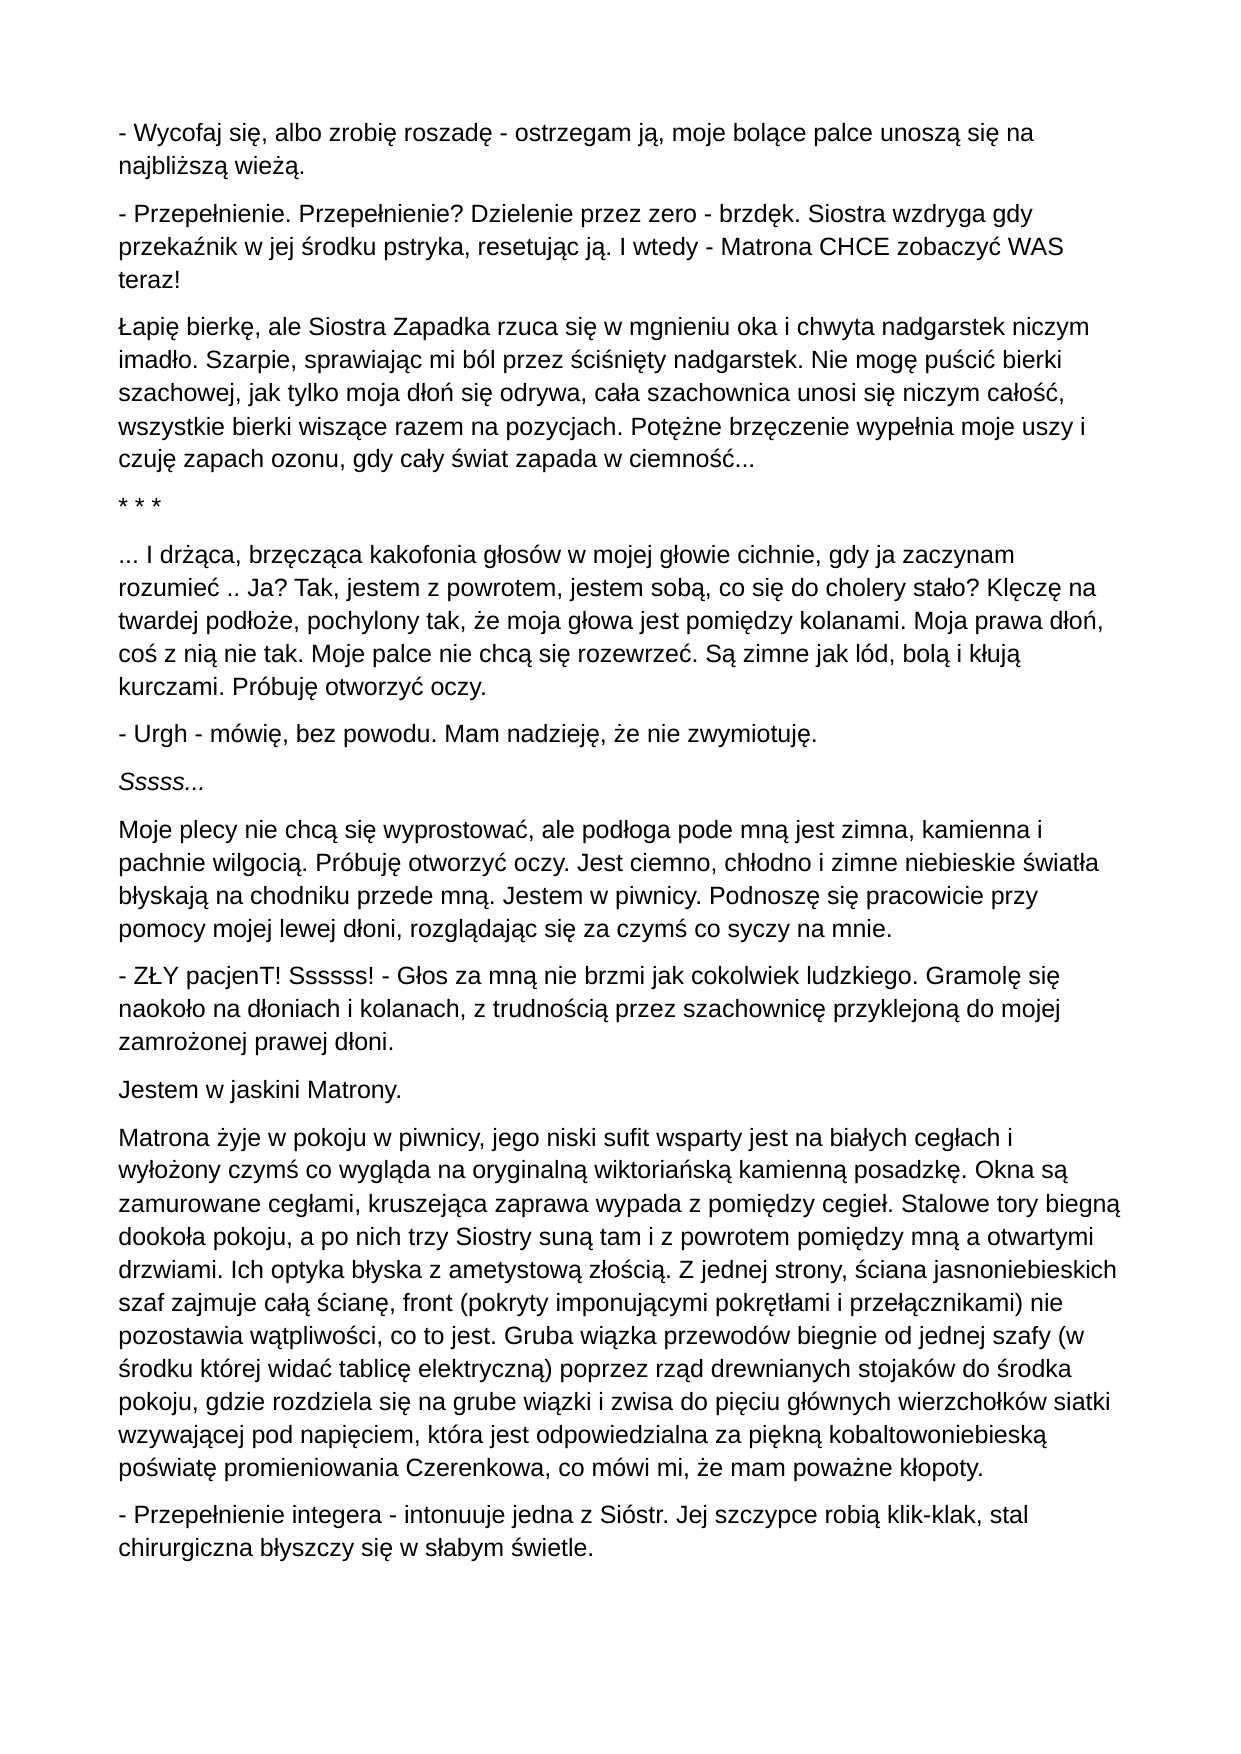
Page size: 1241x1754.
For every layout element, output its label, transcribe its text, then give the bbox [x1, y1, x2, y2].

text * * * [118, 492, 1122, 521]
text Moje plecy nie chcą się wyprostować, ale podłoga pode mną jest zimna, kamienna i pachnie wilgocią. Próbuję otworzyć oczy. Jest ciemno, chłodno i zimne niebieskie światła błyskają na chodniku przede mną. Jestem w piwnicy. Podnoszę się pracowicie przy pomocy mojej lewej dłoni, rozglądając się za czymś co syczy na mnie. [118, 814, 1122, 942]
text Sssss... [118, 767, 1122, 796]
text - Wycofaj się, albo zrobię roszadę - ostrzegam ją, moje bolące palce unoszą się na najbliższą wieżą. [118, 118, 1122, 180]
text - Urgh - mówię, bez powodu. Mam nadzieję, że nie zwymiotuję. [118, 719, 1122, 748]
text - ZŁY pacjenT! Ssssss! - Głos za mną nie brzmi jak cokolwiek ludzkiego. Gramolę się naokoło na dłoniach i kolanach, z trudnością przez szachownicę przyklejoną do mojej zamrożonej prawej dłoni. [118, 961, 1122, 1056]
text ... I drżąca, brzęcząca kakofonia głosów w mojej głowie cichnie, gdy ja zaczynam rozumieć .. Ja? Tak, jestem z powrotem, jestem sobą, co się do cholery stało? Klęczę na twardej podłoże, pochylony tak, że moja głowa jest pomiędzy kolanami. Moja prawa dłoń, coś z nią nie tak. Moje palce nie chcą się rozewrzeć. Są zimne jak lód, bolą i kłują kurczami. Próbuję otworzyć oczy. [118, 540, 1122, 701]
text - Przepełnienie. Przepełnienie? Dzielenie przez zero - brzdęk. Siostra wzdryga gdy przekaźnik w jej środku pstryka, resetując ją. I wtedy - Matrona CHCE zobaczyć WAS teraz! [118, 199, 1122, 293]
text Jestem w jaskini Matrony. [118, 1075, 1122, 1104]
text Łapię bierkę, ale Siostra Zapadka rzuca się w mgnieniu oka i chwyta nadgarstek niczym imadło. Szarpie, sprawiając mi ból przez ściśnięty nadgarstek. Nie mogę puścić bierki szachowej, jak tylko moja dłoń się odrywa, cała szachownica unosi się niczym całość, wszystkie bierki wiszące razem na pozycjach. Potężne brzęczenie wypełnia moje uszy i czuję zapach ozonu, gdy cały świat zapada w ciemność... [118, 312, 1122, 473]
text - Przepełnienie integera - intonuuje jedna z Sióstr. Jej szczypce robią klik-klak, stal chirurgiczna błyszczy się w słabym świetle. [118, 1500, 1122, 1562]
text Matrona żyje w pokoju w piwnicy, jego niski sufit wsparty jest na białych cegłach i wyłożony czymś co wygląda na oryginalną wiktoriańską kamienną posadzkę. Okna są zamurowane cegłami, kruszejąca zaprawa wypada z pomiędzy cegieł. Stalowe tory biegną dookoła pokoju, a po nich trzy Siostry suną tam i z powrotem pomiędzy mną a otwartymi drzwiami. Ich optyka błyska z ametystową złością. Z jednej strony, ściana jasnoniebieskich szaf zajmuje całą ścianę, front (pokryty imponującymi pokrętłami i przełącznikami) nie pozostawia wątpliwości, co to jest. Gruba wiązka przewodów biegnie od jednej szafy (w środku której widać tablicę elektryczną) poprzez rząd drewnianych stojaków do środka pokoju, gdzie rozdziela się na grube wiązki i zwisa do pięciu głównych wierzchołków siatki wzywającej pod napięciem, która jest odpowiedzialna za piękną kobaltowoniebieską poświatę promieniowania Czerenkowa, co mówi mi, że mam poważne kłopoty. [118, 1122, 1122, 1481]
